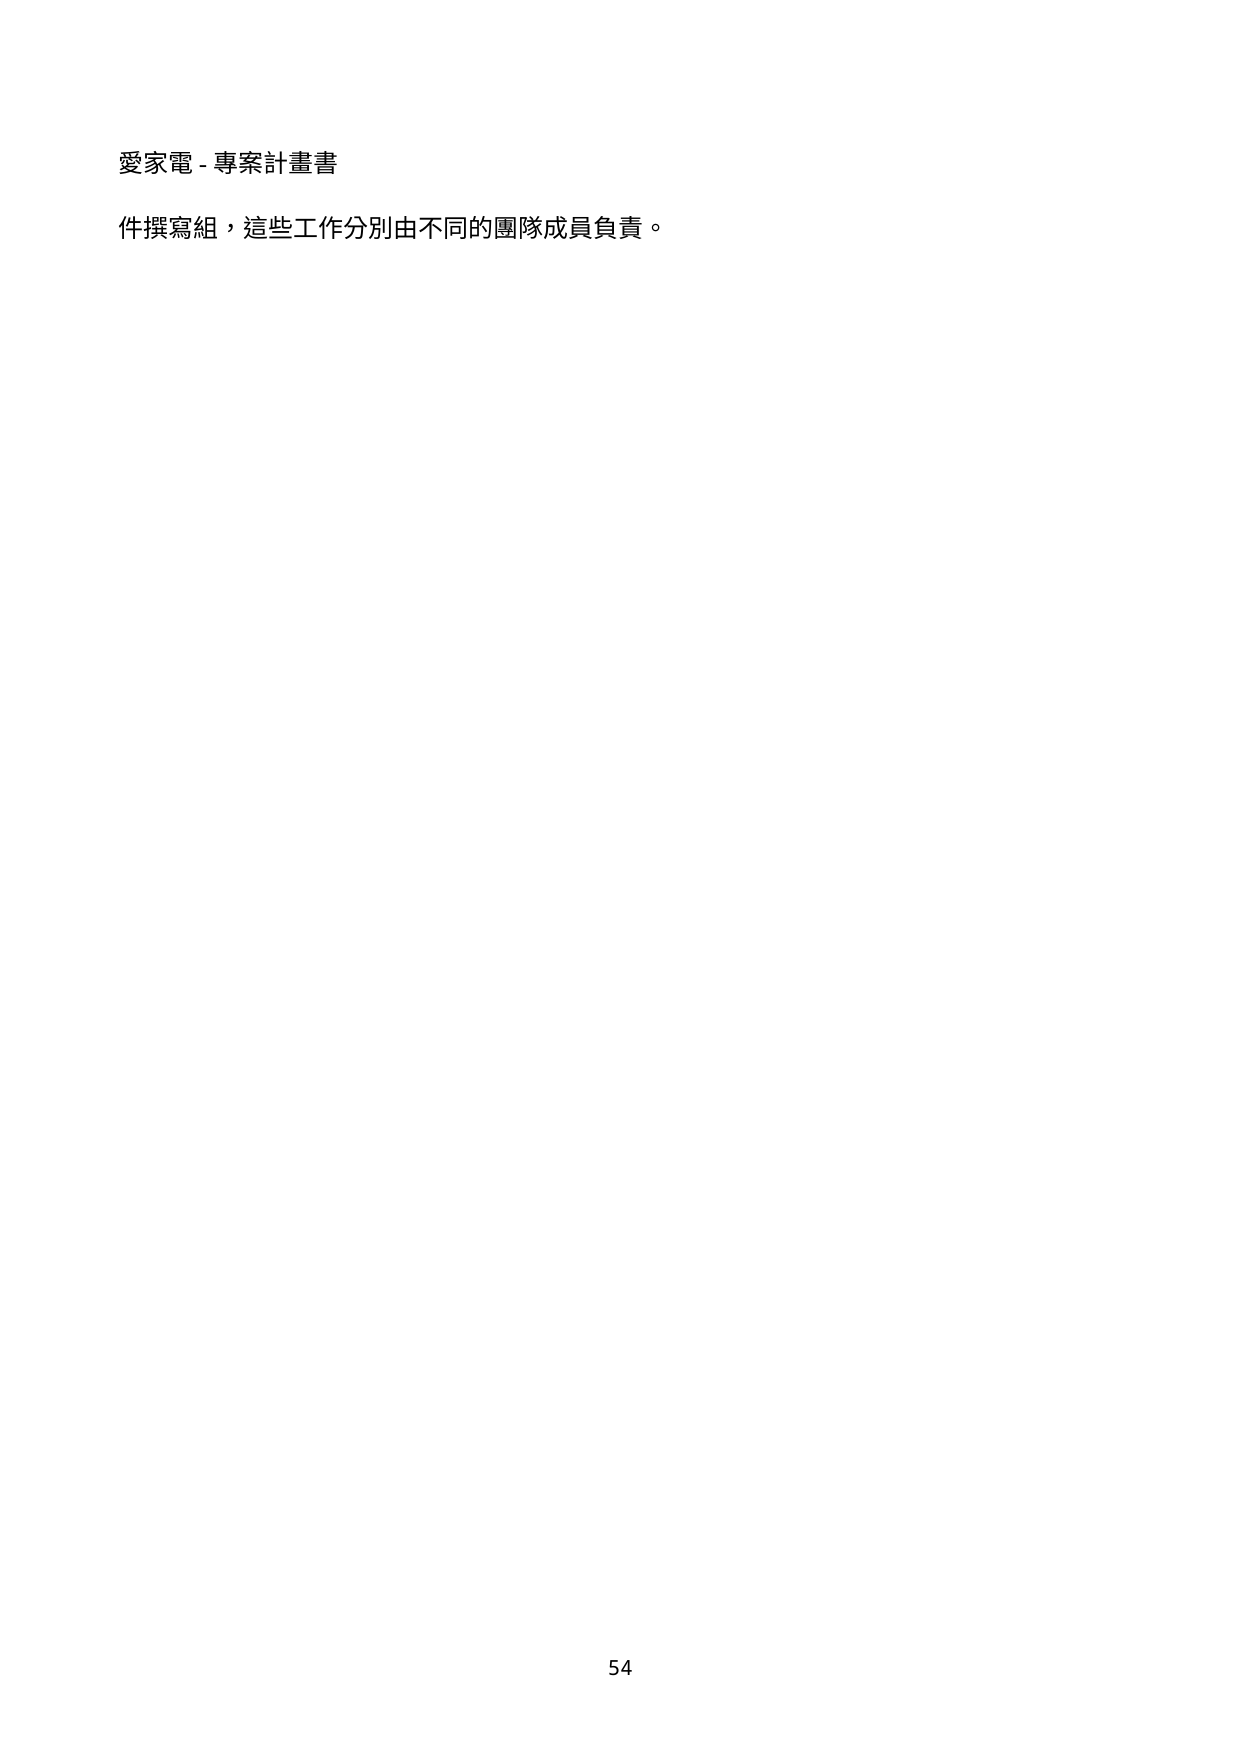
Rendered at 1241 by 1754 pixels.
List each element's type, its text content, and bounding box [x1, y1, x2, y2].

text 件撰寫組，這些工作分別由不同的團隊成員負責。 [118, 209, 1122, 245]
